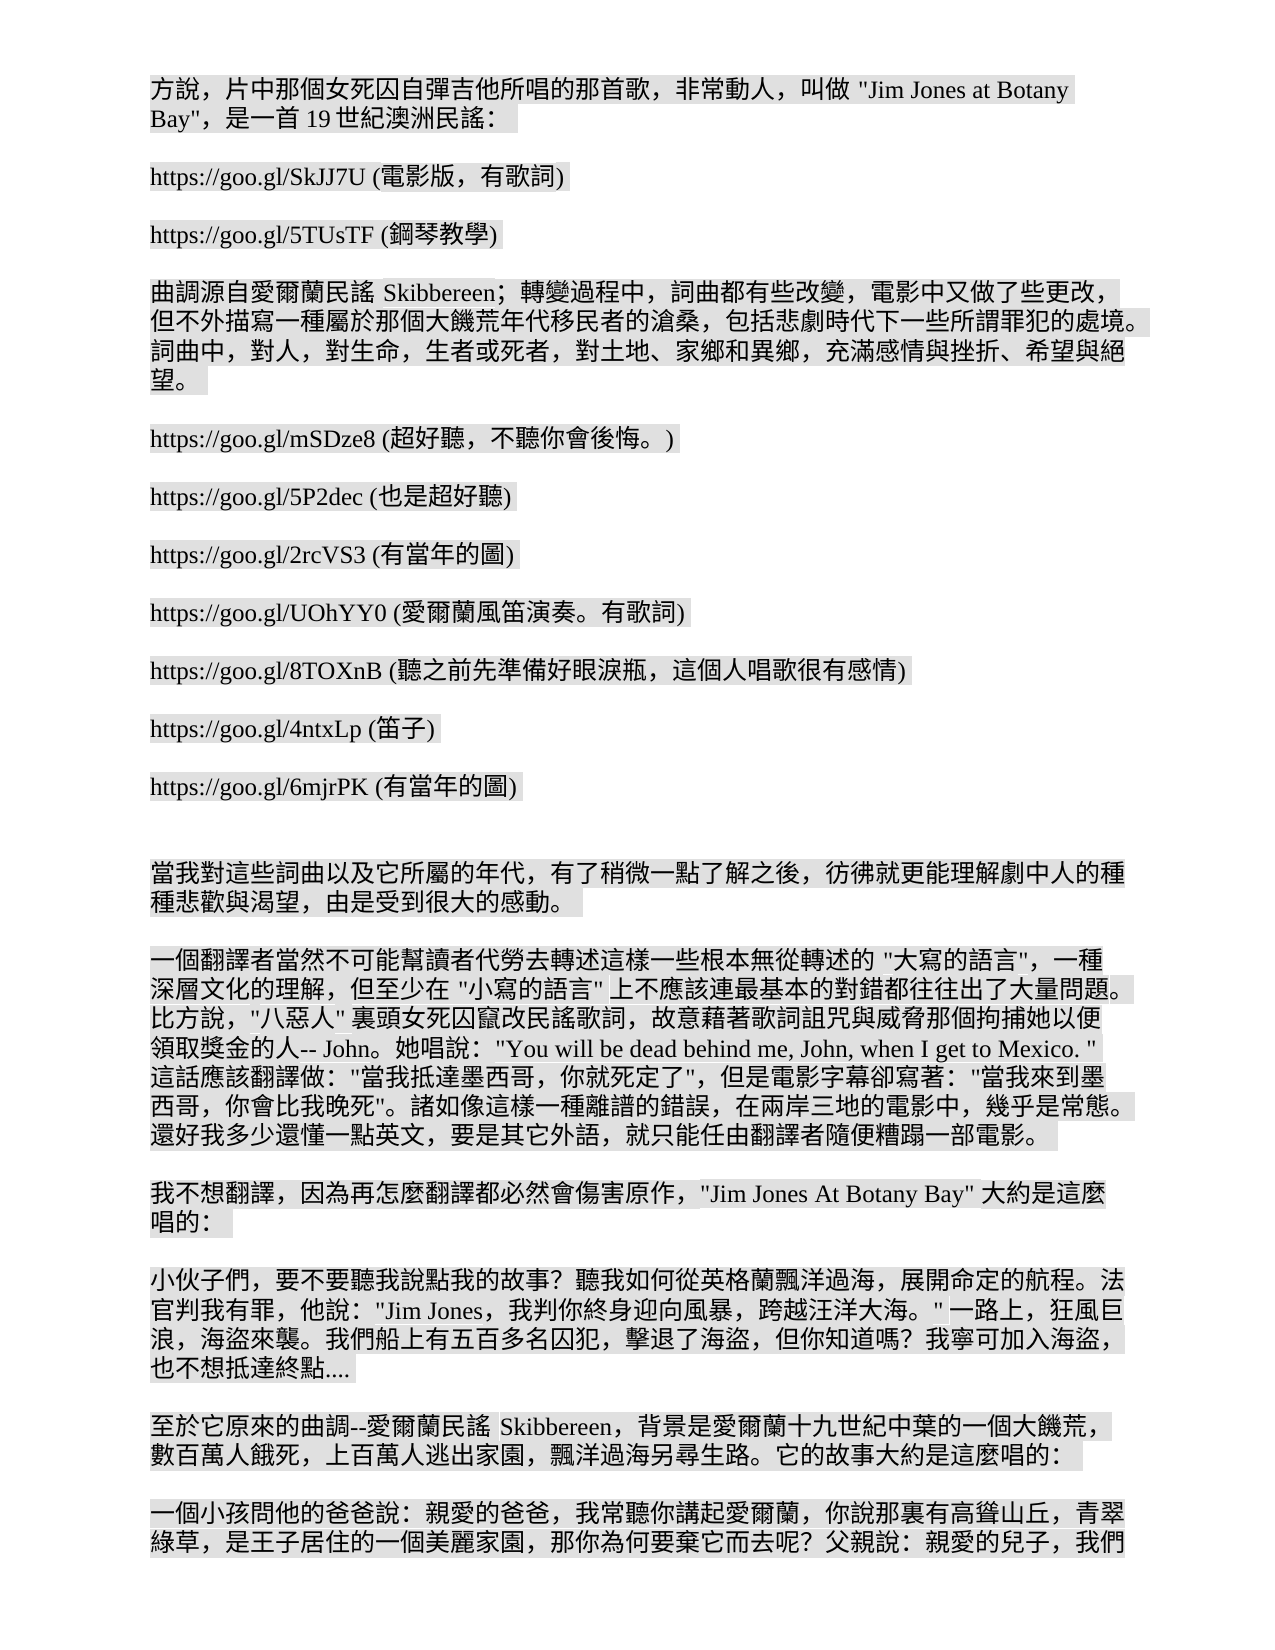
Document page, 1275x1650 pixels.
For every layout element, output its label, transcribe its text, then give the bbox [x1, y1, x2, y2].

text 翻譯的問題，是我在看電影上一個很大的困擾，畢竟我對外語沒法確實掌握，特別是俚語或各種專有名詞，更是鴨子聽雷。若是英語以外的其它外語，更是得完全依賴字幕，但兩岸三地的翻譯往往非常可怕。所謂信達雅，許多時候並非雅不雅的問題，而是連基本的 "信" 都弄錯，或是翻譯者自以為幽默，自行改編，故意亂翻一通，完全脫離本意。 最近重看了昆汀塔倫提諾的 "八惡人" 好幾遍，讓我由負評轉為高度好評。原本對自己的美學欣賞能力向來頗有自信，這兩年卻越來越懷疑起自己的能力。這個能力缺陷一部份就出現在 "語言" 上。語言有兩種，一種小寫，也就是各國語言的那種語言，另一種大寫，指的是一種對於不同 "文化" 的理解能力。 比方說，侯孝賢的電影在歐洲頗有市場，但我常納悶，洋人怎麼可能充份欣賞他的電影？裏頭那麼多極為微妙的情境或表達方式，就連出現一輛三輪車，洋人也不可能真正體會它所帶來的感覺和意境，因為它附屬於一整個文化，一種全然迥異於西方文明的生活形式，一種 "大寫的語言"。 其實，就連 "小寫的語言" 外人恐怕也無法體會，比方說，阿孝咕一個人在窗邊用台語唱著情歌："麥凍啦麥凍麥凍擱再活落去"，這些詞，英文要怎麼翻？翻不出那個意境來。接著阿孝咕的姐姐說，"好了啦，別唱了，吵死了，賣銅賣鐵的"。這時候，洋人恐怕就更加一頭霧水了，怎麼會跑出賣銅賣鐵？因為 "不能" 的台語叫 "麥凍"，聽起來又很像台語的 "賣銅"。 還有比方說，阿孝咕跟一堆小孩玩彈珠，其中一個打出漂亮的一招，馬上自誇說 "水水水，一流耶啦"，"水" 就是 "漂亮" 的台語發音，這麼微妙唯美的的粗俗話語，我不知道洋人要從何體會？所謂 "一流耶啦" 或是 "水水水"，應該是我那個年代的小孩，從黃俊雄布袋戲那邊學來的一種常用口語。其中有個更小的小孩好像是在一旁吵鬧，另一個大一點的小孩就很潑辣地罵他說："麥哭啦，哭啥曉啦，不會玩就不要玩啦"，那種語氣也是很經典，屬於我那個年代 "野孩子" 講話的語氣，洋人如何可能體會？他頂多只能在一種很粗糙的字面意義上去理解。在這樣一種理解過程中，美不見了，藝術領悟也打了折扣。 反過來說也一樣。我們怎麼可能輕易理解洋鬼子各種不同的豐富文化與生活內涵？比方說，我對 "八惡人" 的重新評價，一部份是因為在台灣電影院那樣一種充滿食物惡臭與食物塑膠袋噪音的環境，實在很難好好專心看一場電影；一部份是因為重看第二次之後，片中那封林肯的信，翻轉我對整部電影的評價，彷彿給了整個作品一種深度；若要說這是昆汀塔倫提諾最好的電影之一，肯定不為過。 第三個重新評價的原因最重要，那就是對於我所謂 "大寫的語言" 的一些更深的體會。比方說，片中那個女死囚自彈吉他所唱的那首歌，非常動人，叫做 "Jim Jones at Botany Bay"，是一首19世紀澳洲民謠： https://goo.gl/SkJJ7U (電影版，有歌詞) https://goo.gl/5TUsTF (鋼琴教學) 曲調源自愛爾蘭民謠 Skibbereen；轉變過程中，詞曲都有些改變，電影中又做了些更改，但不外描寫一種屬於那個大饑荒年代移民者的滄桑，包括悲劇時代下一些所謂罪犯的處境。詞曲中，對人，對生命，生者或死者，對土地、家鄉和異鄉，充滿感情與挫折、希望與絕望。 https://goo.gl/mSDze8 (超好聽，不聽你會後悔。) https://goo.gl/5P2dec (也是超好聽) https://goo.gl/2rcVS3 (有當年的圖) https://goo.gl/UOhYY0 (愛爾蘭風笛演奏。有歌詞) https://goo.gl/8TOXnB (聽之前先準備好眼淚瓶，這個人唱歌很有感情) https://goo.gl/4ntxLp (笛子) https://goo.gl/6mjrPK (有當年的圖) 當我對這些詞曲以及它所屬的年代，有了稍微一點了解之後，彷彿就更能理解劇中人的種種悲歡與渴望，由是受到很大的感動。 一個翻譯者當然不可能幫讀者代勞去轉述這樣一些根本無從轉述的 "大寫的語言"，一種深層文化的理解，但至少在 "小寫的語言" 上不應該連最基本的對錯都往往出了大量問題。比方說，"八惡人" 裏頭女死囚竄改民謠歌詞，故意藉著歌詞詛咒與威脅那個拘捕她以便領取獎金的人-- John。她唱說："You will be dead behind me, John, when I get to Mexico. " 這話應該翻譯做："當我抵達墨西哥，你就死定了"，但是電影字幕卻寫著："當我來到墨西哥，你會比我晚死"。諸如像這樣一種離譜的錯誤，在兩岸三地的電影中，幾乎是常態。還好我多少還懂一點英文，要是其它外語，就只能任由翻譯者隨便糟蹋一部電影。 我不想翻譯，因為再怎麼翻譯都必然會傷害原作，"Jim Jones At Botany Bay" 大約是這麼唱的： 小伙子們，要不要聽我說點我的故事？聽我如何從英格蘭飄洋過海，展開命定的航程。法官判我有罪，他說："Jim Jones，我判你終身迎向風暴，跨越汪洋大海。" 一路上，狂風巨浪，海盜來襲。我們船上有五百多名囚犯，擊退了海盜，但你知道嗎？我寧可加入海盜，也不想抵達終點.... 至於它原來的曲調--愛爾蘭民謠 Skibbereen，背景是愛爾蘭十九世紀中葉的一個大饑荒，數百萬人餓死，上百萬人逃出家園，飄洋過海另尋生路。它的故事大約是這麼唱的： 一個小孩問他的爸爸說：親愛的爸爸，我常聽你講起愛爾蘭，你說那裏有高聳山丘，青翠綠草，是王子居住的一個美麗家園，那你為何要棄它而去呢？父親說：親愛的兒子，我們的家鄉充滿活力與榮耀，直到有一天，災難降臨，牛羊都死了；地主和稅務人員來到家裏縱火，把我們都趕走。那是個 12月天，你媽媽在痛苦中倒下，從此沒再起來，在大雪紛飛的土地上安息了，走進一個凡人的夢。她安息的那片土地，就是我們的家鄉小鎮 Skibbereen 。那年你才兩歲，在一個深夜裏我帶著你離開，留下一聲嘆息，向親愛的老家 Skibbereen 說再見。 我們都有耳朵，即便聽著同樣一首歌，有人聽進心裏頭，有人只是左耳進右耳出，有聽沒有到。我第一次看這電影就是這樣，只忙著看故事，根本沒注意這麼多。當我再三聆聽女死囚唱的那首澳洲民謠之後，劇中人冷血搞笑式的爾虞我詐，彷彿突然籠罩上一層憐憫與悲傷的薄霧；善惡不再只是善惡，似乎同時也是一種眾人共有的時代命運，一種溫柔與滄桑。烽火世道上，原來我們都是惡人，你我不堪回首的諸多罪惡，但願有一天都能獲得赦免。 [150, 75, 1125, 1558]
